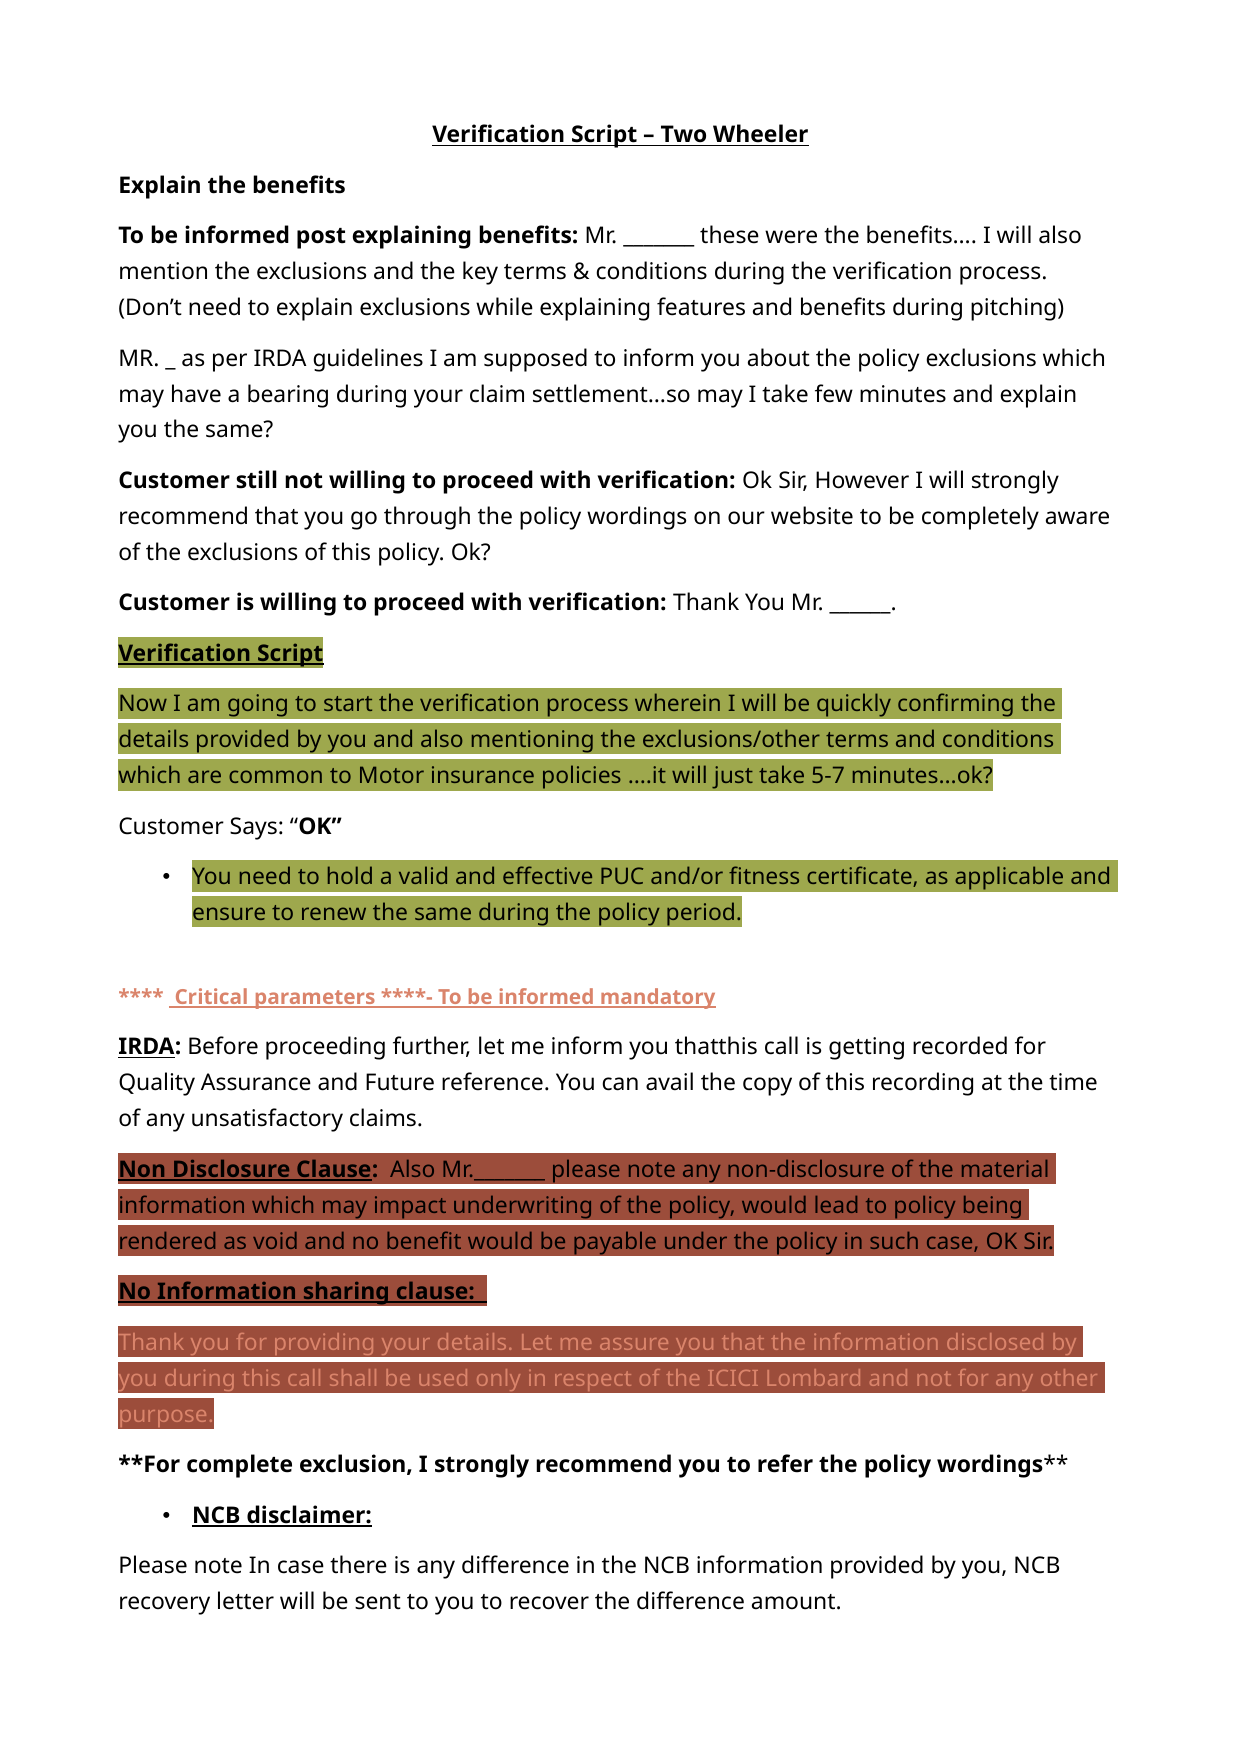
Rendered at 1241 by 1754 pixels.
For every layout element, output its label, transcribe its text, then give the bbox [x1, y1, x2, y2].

text Customer Says: “OK” [118, 810, 1122, 841]
text **For complete exclusion, I strongly recommend you to refer the policy wordings** [118, 1448, 1122, 1479]
text Verification Script [118, 637, 1122, 668]
text IRDA: Before proceeding further, let me inform you thatthis call is getting recorded for Quality Assurance and Future reference. You can avail the copy of this recording at the time of any unsatisfactory claims. [118, 1030, 1122, 1133]
text MR. _ as per IRDA guidelines I am supposed to inform you about the policy exclusions which may have a bearing during your claim settlement…so may I take few minutes and explain you the same? [118, 342, 1122, 445]
text Non Disclosure Clause: Also Mr._______ please note any non-disclosure of the material information which may impact underwriting of the policy, would lead to policy being rendered as void and no benefit would be payable under the policy in such case, OK Sir. [118, 1153, 1122, 1256]
text Explain the benefits [118, 169, 1122, 200]
text To be informed post explaining benefits: Mr. _______ these were the benefits…. I will also mention the exclusions and the key terms & conditions during the verification process. (Don’t need to explain exclusions while explaining features and benefits during pitching) [118, 219, 1122, 322]
text Now I am going to start the verification process wherein I will be quickly confirming the details provided by you and also mentioning the exclusions/other terms and conditions which are common to Motor insurance policies ….it will just take 5-7 minutes…ok? [118, 687, 1122, 791]
text Please note In case there is any difference in the NCB information provided by you, NCB recovery letter will be sent to you to recover the difference amount. [118, 1549, 1122, 1616]
text Customer is willing to proceed with verification: Thank You Mr. ______. [118, 586, 1122, 618]
text Thank you for providing your details. Let me assure you that the information disclosed by you during this call shall be used only in respect of the ICICI Lombard and not for any other purpose. [118, 1326, 1122, 1429]
text Verification Script – Two Wheeler [118, 118, 1122, 149]
text No Information sharing clause: [118, 1275, 1122, 1306]
text ​ [118, 947, 1122, 976]
list NCB disclaimer: [162, 1498, 1122, 1530]
text **** Critical parameters ****- To be informed mandatory [118, 980, 1122, 1011]
text Customer still not willing to proceed with verification: Ok Sir, However I will strongly recommend that you go through the policy wordings on our website to be completely aware of the exclusions of this policy. Ok? [118, 464, 1122, 567]
list You need to hold a valid and effective PUC and/or fitness certificate, as applicable and ensure to renew the same during the policy period. [162, 860, 1122, 927]
